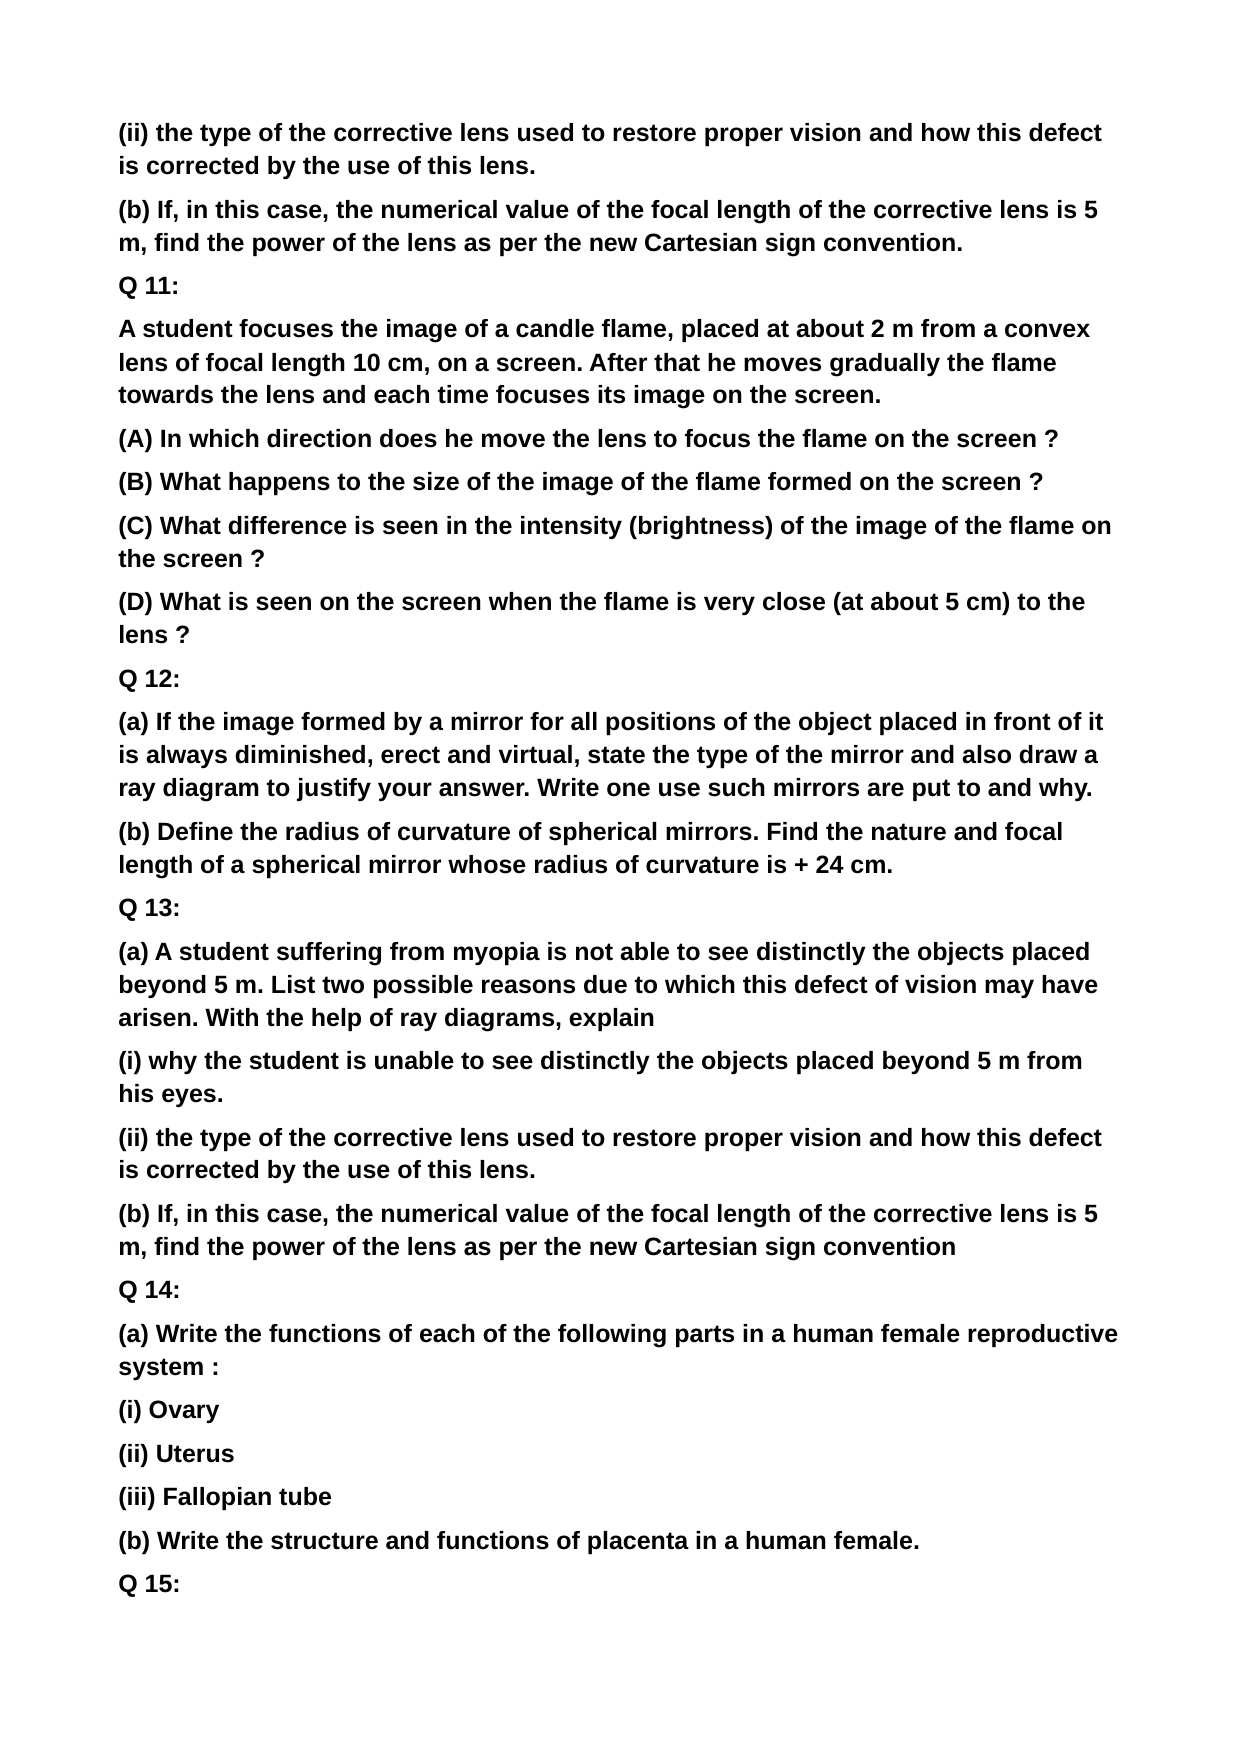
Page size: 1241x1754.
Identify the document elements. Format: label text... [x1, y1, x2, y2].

text Q 11: [118, 271, 1122, 300]
text Q 15: [118, 1569, 1122, 1598]
text (a) If the image formed by a mirror for all positions of the object placed in front of it is always diminished, erect and virtual, state the type of the mirror and also draw a ray diagram to justify your answer. Write one use such mirrors are put to and why. [118, 707, 1122, 802]
text Q 14: [118, 1275, 1122, 1304]
text (C) What difference is seen in the intensity (brightness) of the image of the flame on the screen ? [118, 511, 1122, 573]
text (b) If, in this case, the numerical value of the focal length of the corrective lens is 5 m, find the power of the lens as per the new Cartesian sign convention. [118, 194, 1122, 256]
text (iii) Fallopian tube [118, 1482, 1122, 1511]
text (b) Define the radius of curvature of spherical mirrors. Find the nature and focal length of a spherical mirror whose radius of curvature is + 24 cm. [118, 817, 1122, 878]
text (B) What happens to the size of the image of the flame formed on the screen ? [118, 467, 1122, 496]
text Q 13: [118, 893, 1122, 922]
text (b) Write the structure and functions of placenta in a human female. [118, 1526, 1122, 1554]
text (i) why the student is unable to see distinctly the objects placed beyond 5 m from his eyes. [118, 1046, 1122, 1108]
text (i) Ovary [118, 1395, 1122, 1424]
text (a) A student suffering from myopia is not able to see distinctly the objects placed beyond 5 m. List two possible reasons due to which this defect of vision may have arisen. With the help of ray diagrams, explain [118, 937, 1122, 1031]
text (A) In which direction does he move the lens to focus the flame on the screen ? [118, 424, 1122, 453]
text Q 12: [118, 664, 1122, 692]
text (ii) the type of the corrective lens used to restore proper vision and how this defect is corrected by the use of this lens. [118, 1122, 1122, 1184]
text (ii) the type of the corrective lens used to restore proper vision and how this defect is corrected by the use of this lens. [118, 118, 1122, 180]
text (b) If, in this case, the numerical value of the focal length of the corrective lens is 5 m, find the power of the lens as per the new Cartesian sign convention [118, 1199, 1122, 1261]
text (ii) Uterus [118, 1439, 1122, 1467]
text (D) What is seen on the screen when the flame is very close (at about 5 cm) to the lens ? [118, 587, 1122, 649]
text (a) Write the functions of each of the following parts in a human female reproductive system : [118, 1319, 1122, 1381]
text A student focuses the image of a candle flame, placed at about 2 m from a convex lens of focal length 10 cm, on a screen. After that he moves gradually the flame towards the lens and each time focuses its image on the screen. [118, 314, 1122, 409]
